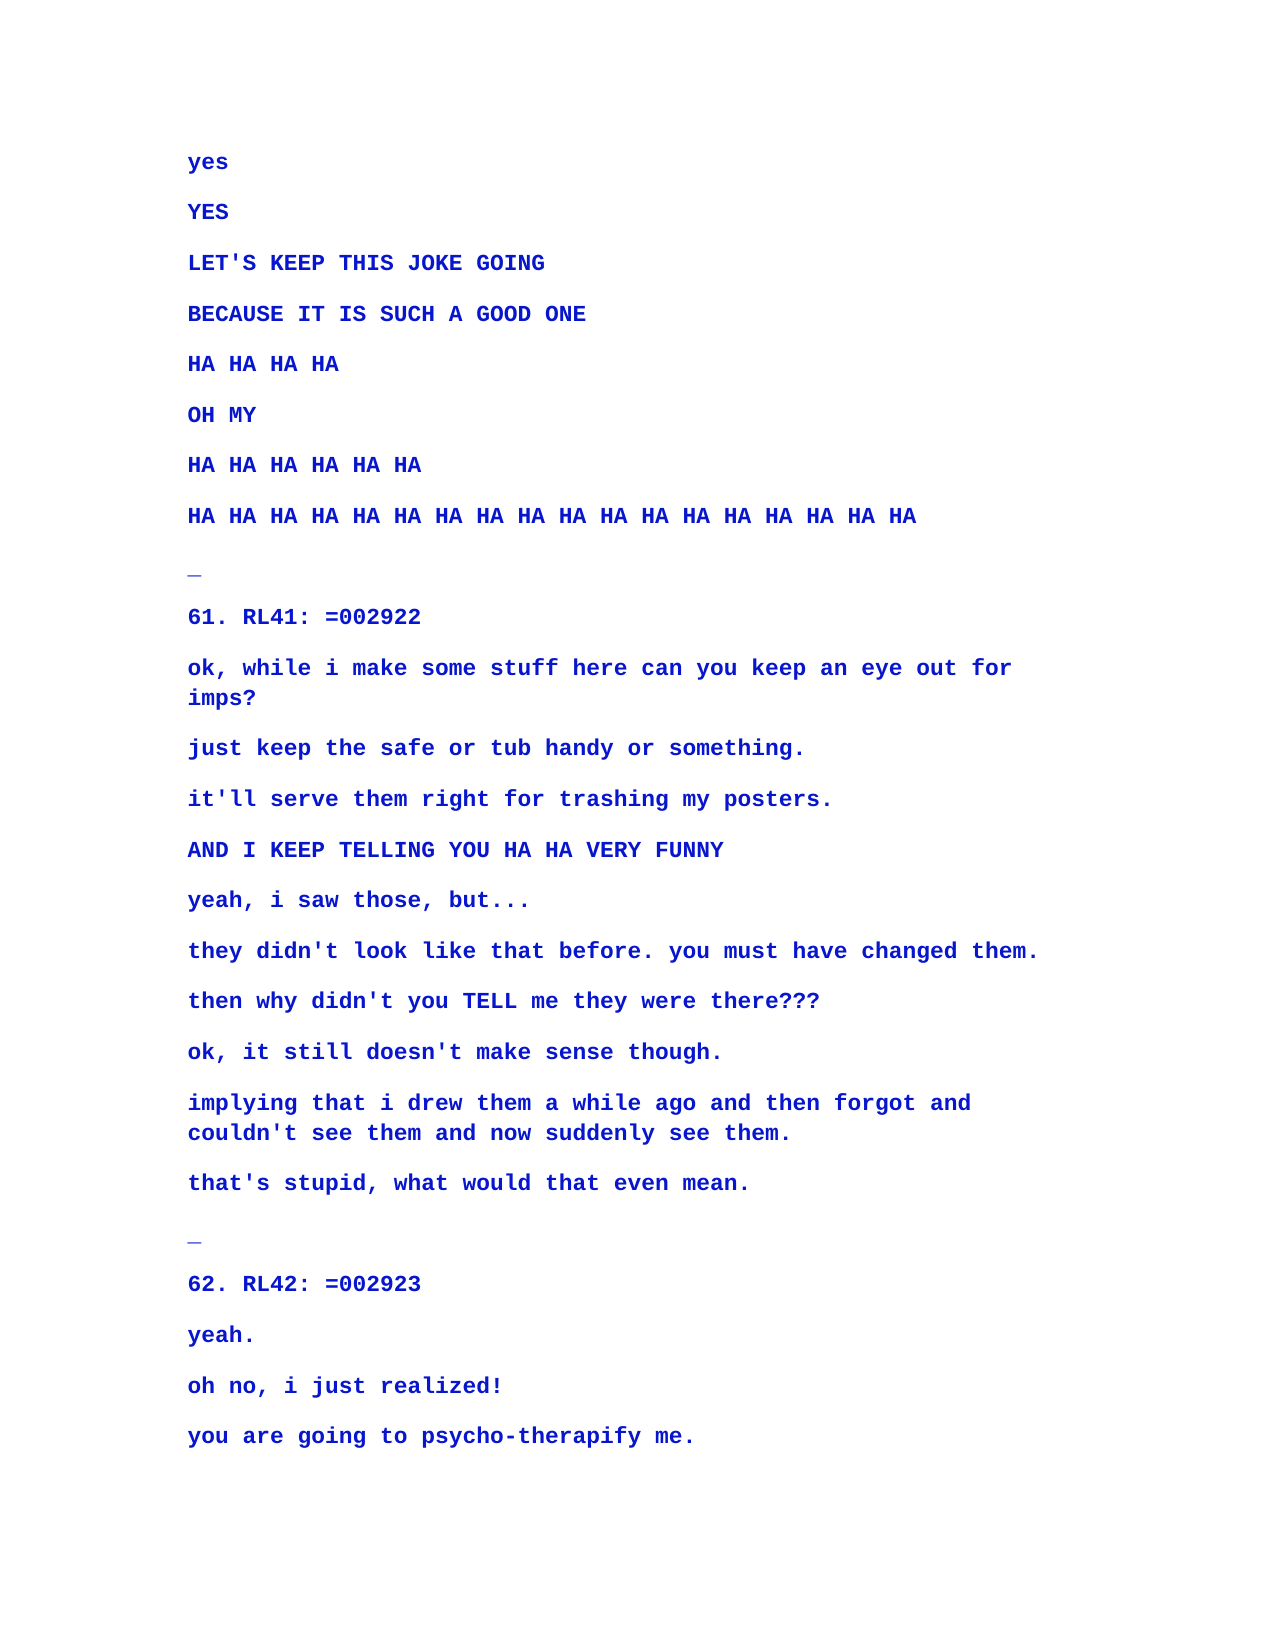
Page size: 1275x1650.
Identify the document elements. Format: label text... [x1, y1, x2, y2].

text implying that i drew them a while ago and then forgot and couldn't see them and now suddenly see them. [187, 1091, 1087, 1147]
text LET'S KEEP THIS JOKE GOING [187, 251, 1087, 277]
text ok, while i make some stuff here can you keep an eye out for imps? [187, 656, 1087, 712]
text BECAUSE IT IS SUCH A GOOD ONE [187, 302, 1087, 328]
text HA HA HA HA HA HA [187, 454, 1087, 480]
text they didn't look like that before. you must have changed them. [187, 939, 1087, 965]
text yeah, i saw those, but... [187, 888, 1087, 914]
text yeah. [187, 1323, 1087, 1349]
text oh no, i just realized! [187, 1374, 1087, 1400]
text then why didn't you TELL me they were there??? [187, 990, 1087, 1016]
text HA HA HA HA HA HA HA HA HA HA HA HA HA HA HA HA HA HA [187, 504, 1087, 530]
text you are going to psycho-therapify me. [187, 1424, 1087, 1451]
text ok, it still doesn't make sense though. [187, 1040, 1087, 1066]
text HA HA HA HA [187, 352, 1087, 378]
text just keep the safe or tub handy or something. [187, 737, 1087, 763]
text _ [187, 1222, 1087, 1248]
text 61. RL41: =002922 [187, 606, 1087, 632]
text YES [187, 201, 1087, 227]
text that's stupid, what would that even mean. [187, 1171, 1087, 1197]
text it'll serve them right for trashing my posters. [187, 787, 1087, 813]
text AND I KEEP TELLING YOU HA HA VERY FUNNY [187, 838, 1087, 864]
text _ [187, 555, 1087, 581]
text 62. RL42: =002923 [187, 1273, 1087, 1299]
text OH MY [187, 403, 1087, 429]
text yes [187, 150, 1087, 176]
